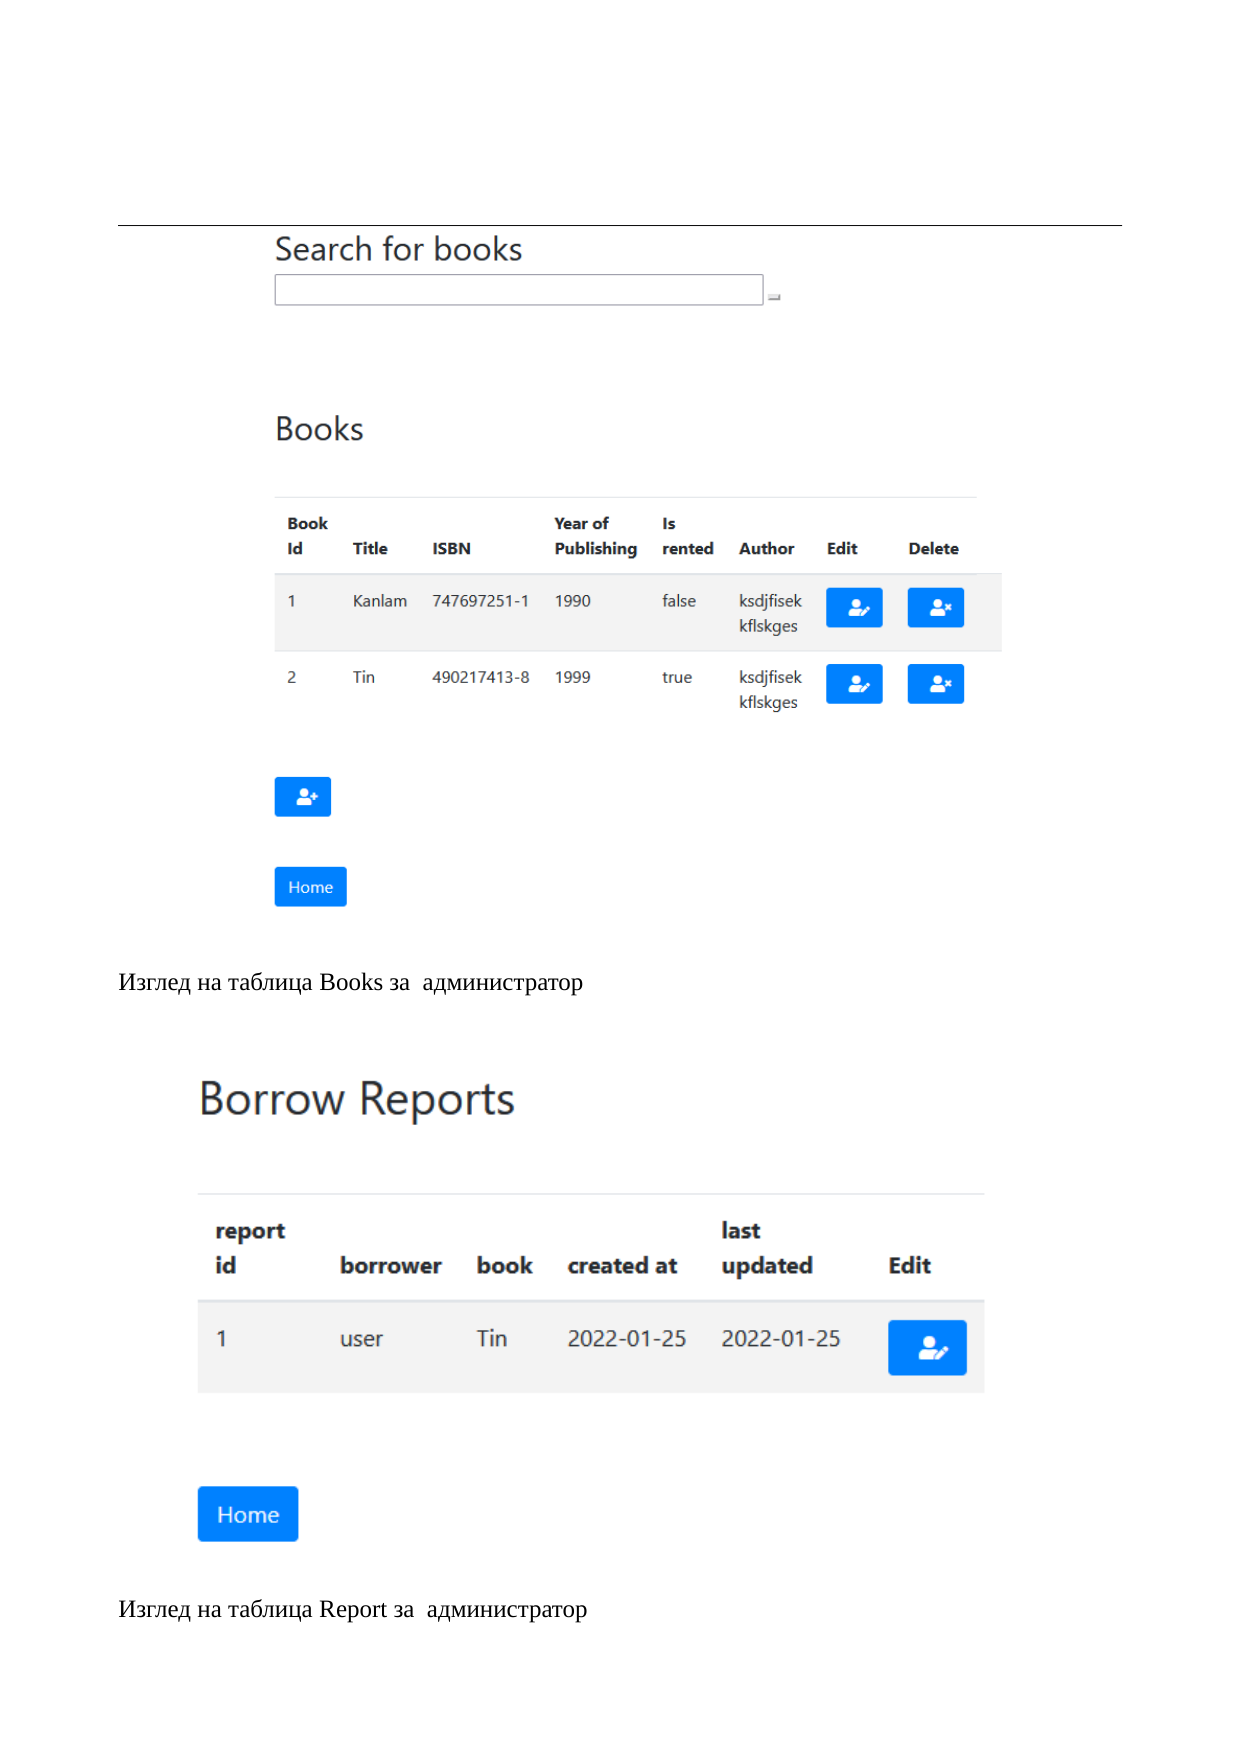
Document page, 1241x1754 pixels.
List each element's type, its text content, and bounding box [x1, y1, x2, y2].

text Изглед на таблица Books за администратор [118, 963, 1122, 996]
picture [118, 225, 1123, 963]
picture [118, 1020, 1123, 1590]
text Изглед на таблица Report за администратор [118, 1590, 1122, 1622]
